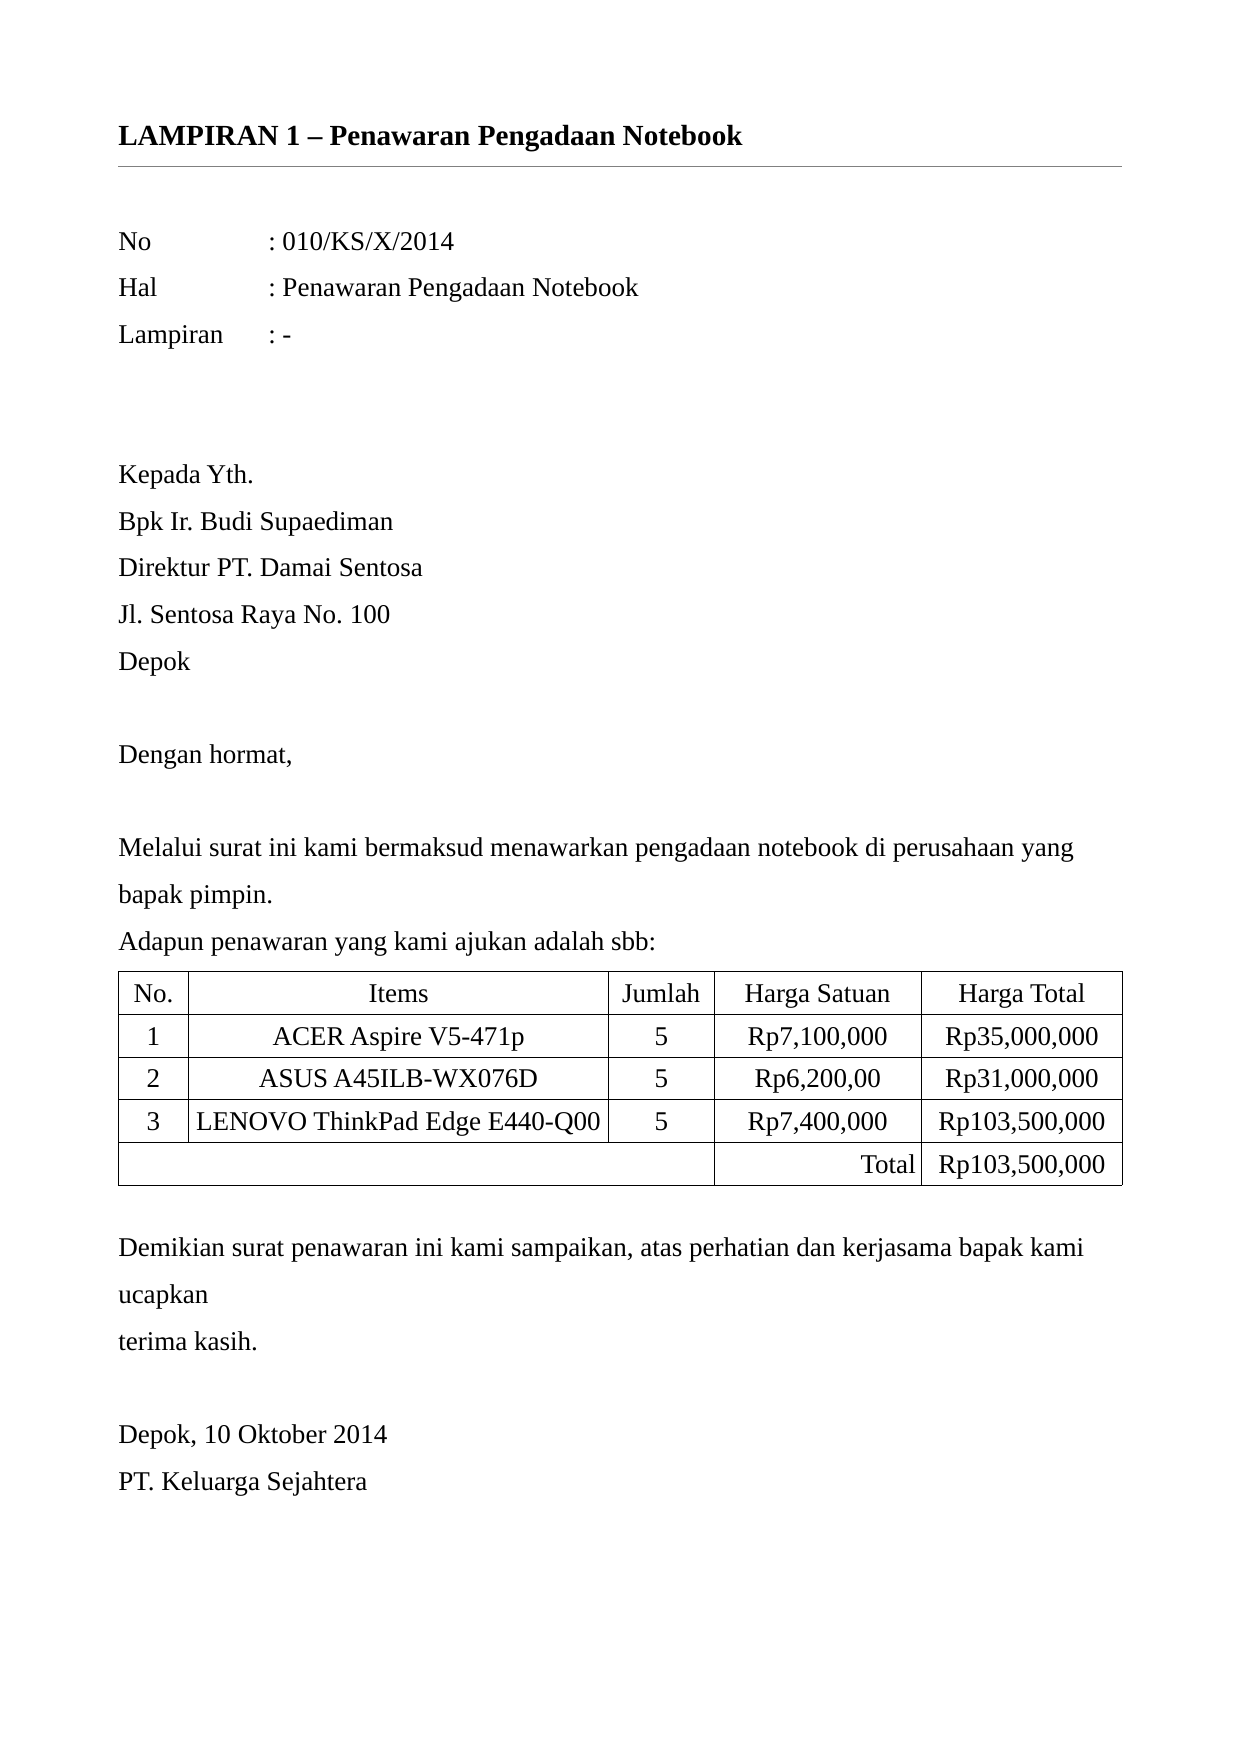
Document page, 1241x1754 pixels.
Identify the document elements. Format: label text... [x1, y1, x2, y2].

table_cell Rp103,500,000 [922, 1100, 1122, 1142]
table_cell [119, 1143, 714, 1185]
table_cell Rp103,500,000 [922, 1143, 1122, 1185]
table_header Jumlah [609, 972, 714, 1014]
text terima kasih. [118, 1325, 1122, 1356]
text Lampiran : - [118, 318, 1122, 349]
text Hal : Penawaran Pengadaan Notebook [118, 271, 1122, 302]
table_cell Rp7,400,000 [715, 1100, 921, 1142]
table_header No. [119, 972, 188, 1014]
table_cell 5 [609, 1058, 714, 1099]
table_cell LENOVO ThinkPad Edge E440-Q00 [189, 1100, 608, 1142]
table_cell Rp6,200,00 [715, 1058, 921, 1099]
table_cell Rp31,000,000 [922, 1058, 1122, 1099]
table_cell Total [715, 1143, 921, 1185]
text Adapun penawaran yang kami ajukan adalah sbb: [118, 924, 1122, 956]
text Depok, 10 Oktober 2014 [118, 1418, 1122, 1449]
table_cell 5 [609, 1015, 714, 1057]
table_cell Rp7,100,000 [715, 1015, 921, 1057]
table_header Harga Total [922, 972, 1122, 1014]
text PT. Keluarga Sejahtera [118, 1465, 1122, 1496]
text Dengan hormat, [118, 738, 1122, 769]
table_cell 3 [119, 1100, 188, 1142]
text Kepada Yth. [118, 458, 1122, 489]
table_cell Rp35,000,000 [922, 1015, 1122, 1057]
table_cell 2 [119, 1058, 188, 1099]
table_cell ACER Aspire V5-471p [189, 1015, 608, 1057]
text LAMPIRAN 1 – Penawaran Pengadaan Notebook [118, 118, 1122, 152]
text Depok [118, 644, 1122, 676]
table_cell 1 [119, 1015, 188, 1057]
text Demikian surat penawaran ini kami sampaikan, atas perhatian dan kerjasama bapak kami ucapkan [118, 1232, 1122, 1309]
text No : 010/KS/X/2014 [118, 224, 1122, 256]
table_cell 5 [609, 1100, 714, 1142]
text Bpk Ir. Budi Supaediman [118, 504, 1122, 536]
table_cell ASUS A45ILB-WX076D [189, 1058, 608, 1099]
text Direktur PT. Damai Sentosa [118, 551, 1122, 582]
text Melalui surat ini kami bermaksud menawarkan pengadaan notebook di perusahaan yang bapak pimpin. [118, 831, 1122, 909]
table_header Items [189, 972, 608, 1014]
text Jl. Sentosa Raya No. 100 [118, 598, 1122, 629]
table_header Harga Satuan [715, 972, 921, 1014]
